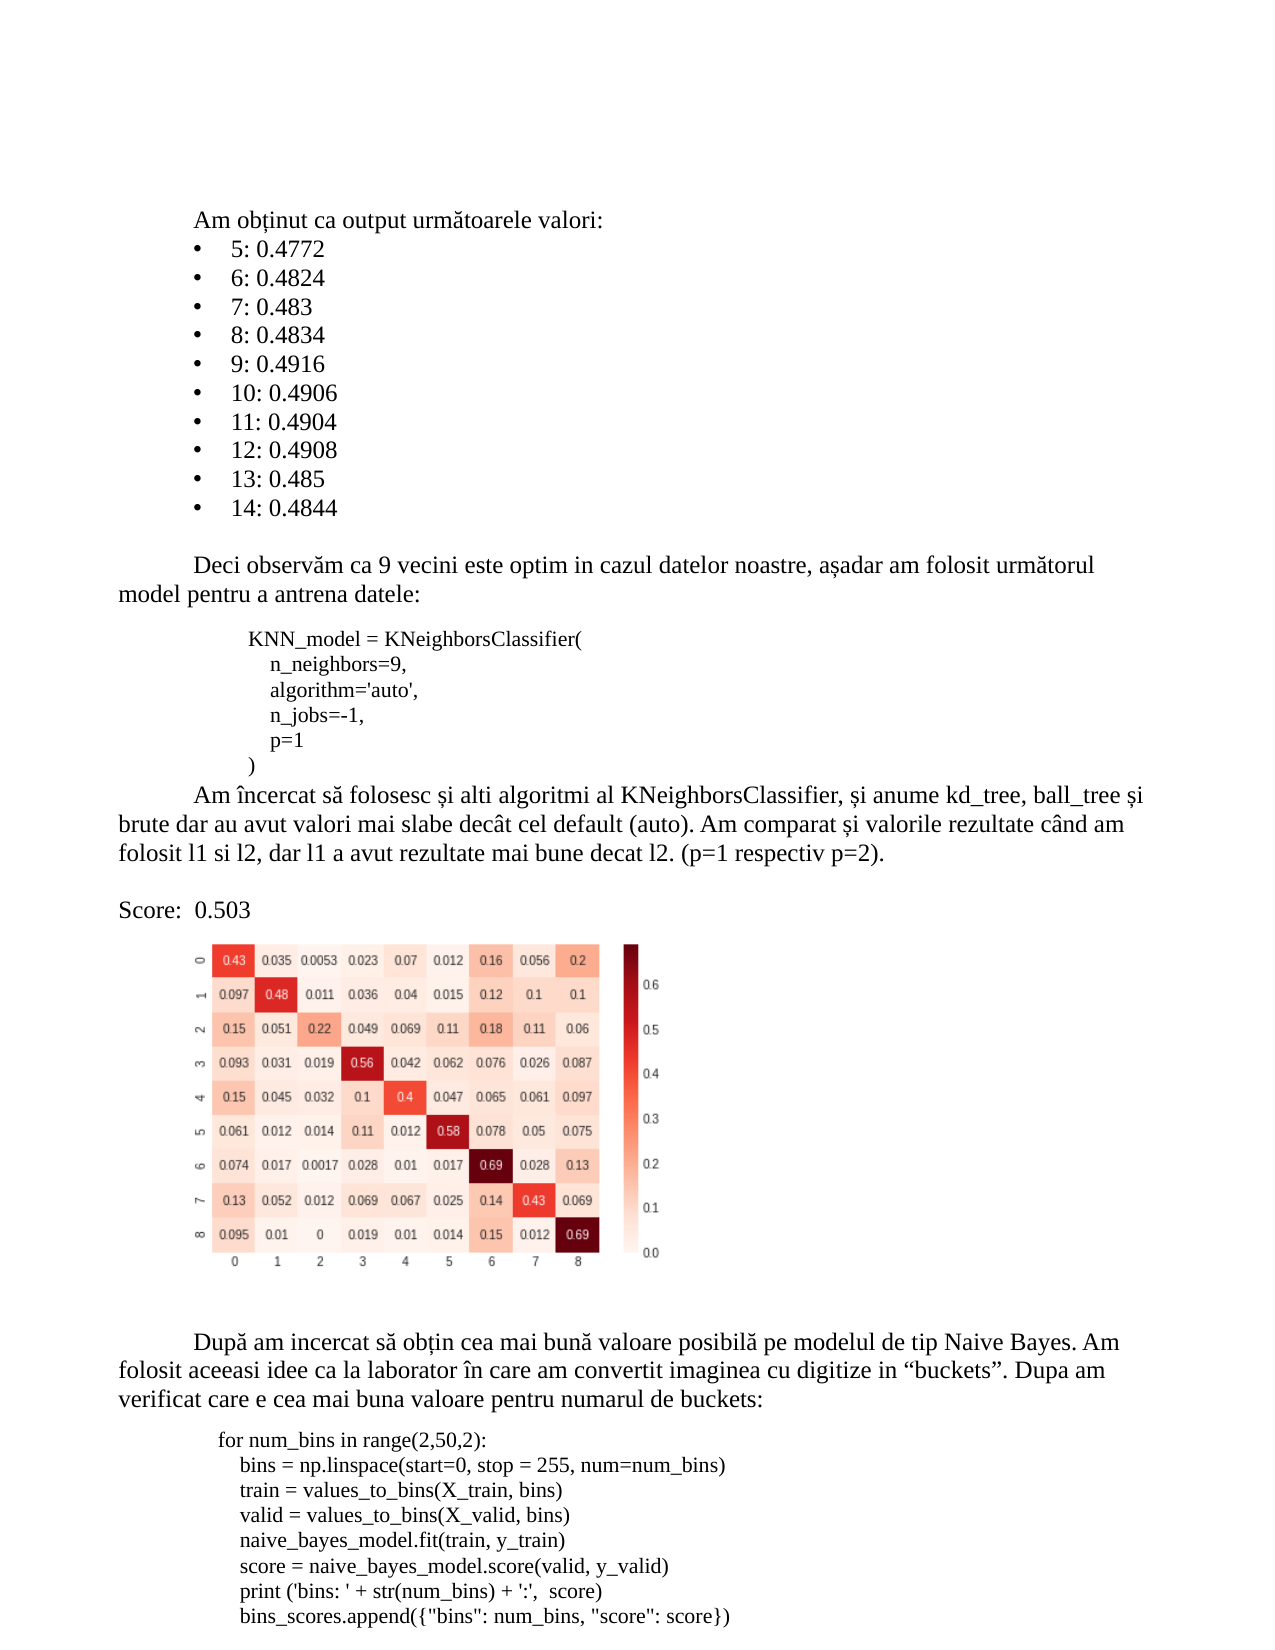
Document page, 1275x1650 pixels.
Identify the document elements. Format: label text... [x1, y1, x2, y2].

text Am obținut ca output următoarele valori: [118, 206, 1157, 234]
list 11: 0.4904 [193, 407, 1157, 436]
list 13: 0.485 [193, 464, 1157, 493]
text Am încercat să folosesc și alti algoritmi al KNeighborsClassifier, și anume kd_tree, ball_tree și brute dar au avut valori mai slabe decât cel default (auto). Am comparat și valorile rezultate când am folosit l1 si l2, dar l1 a avut rezultate mai bune decat l2. (p=1 respectiv p=2). [118, 781, 1157, 867]
text Score: 0.503 [118, 896, 1157, 924]
list 5: 0.4772 [193, 234, 1157, 263]
list 9: 0.4916 [193, 349, 1157, 378]
list 14: 0.4844 [193, 493, 1157, 522]
list 6: 0.4824 [193, 263, 1157, 292]
list 10: 0.4906 [193, 378, 1157, 407]
picture [183, 931, 709, 1282]
list 7: 0.483 [193, 292, 1157, 321]
text Deci observăm ca 9 vecini este optim in cazul datelor noastre, așadar am folosit următorul model pentru a antrena datele: [118, 551, 1157, 608]
list 8: 0.4834 [193, 321, 1157, 349]
list 12: 0.4908 [193, 436, 1157, 464]
text După am incercat să obțin cea mai bună valoare posibilă pe modelul de tip Naive Bayes. Am folosit aceeasi idee ca la laborator în care am convertit imaginea cu digitize in “buckets”. Dupa am verificat care e cea mai buna valoare pentru numarul de buckets: [118, 1327, 1157, 1413]
